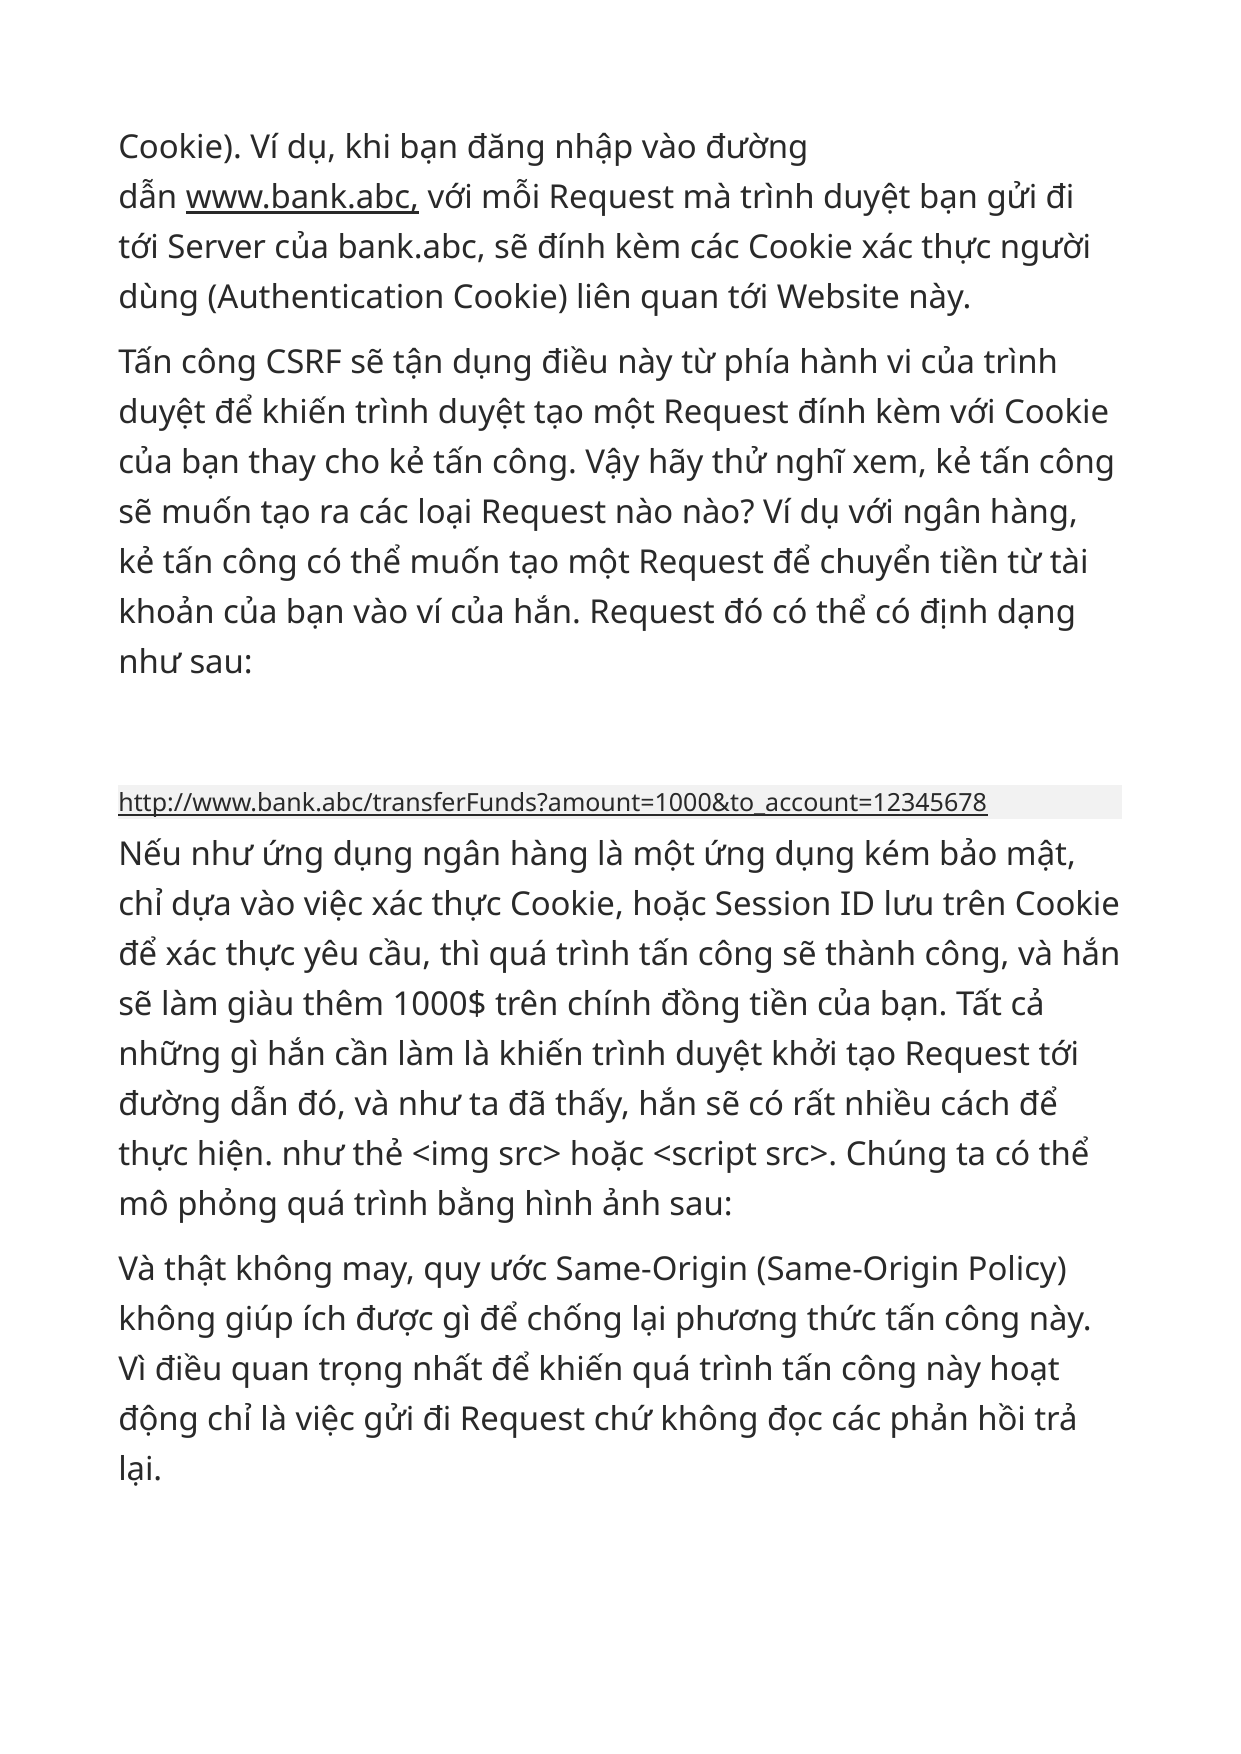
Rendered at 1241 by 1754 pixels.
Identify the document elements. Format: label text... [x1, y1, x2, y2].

text Tấn công CSRF sẽ tận dụng điều này từ phía hành vi của trình duyệt để khiến trình duyệt tạo một Request đính kèm với Cookie của bạn thay cho kẻ tấn công. Vậy hãy thử nghĩ xem, kẻ tấn công sẽ muốn tạo ra các loại Request nào nào? Ví dụ với ngân hàng, kẻ tấn công có thể muốn tạo một Request để chuyển tiền từ tài khoản của bạn vào ví của hắn. Request đó có thể có định dạng như sau: [118, 333, 1122, 683]
text Và thật không may, quy ước Same-Origin (Same-Origin Policy) không giúp ích được gì để chống lại phương thức tấn công này. Vì điều quan trọng nhất để khiến quá trình tấn công này hoạt động chỉ là việc gửi đi Request chứ không đọc các phản hồi trả lại. [118, 1239, 1122, 1489]
text Nếu như ứng dụng ngân hàng là một ứng dụng kém bảo mật, chỉ dựa vào việc xác thực Cookie, hoặc Session ID lưu trên Cookie để xác thực yêu cầu, thì quá trình tấn công sẽ thành công, và hắn sẽ làm giàu thêm 1000$ trên chính đồng tiền của bạn. Tất cả những gì hắn cần làm là khiến trình duyệt khởi tạo Request tới đường dẫn đó, và như ta đã thấy, hắn sẽ có rất nhiều cách để thực hiện. như thẻ <img src> hoặc <script src>. Chúng ta có thể mô phỏng quá trình bằng hình ảnh sau: [118, 825, 1122, 1225]
text Cookie). Ví dụ, khi bạn đăng nhập vào đường dẫn www.bank.abc, với mỗi Request mà trình duyệt bạn gửi đi tới Server của bank.abc, sẽ đính kèm các Cookie xác thực người dùng (Authentication Cookie) liên quan tới Website này. [118, 118, 1122, 318]
text http://www.bank.abc/transferFunds?amount=1000&to_account=12345678 [118, 785, 1122, 819]
